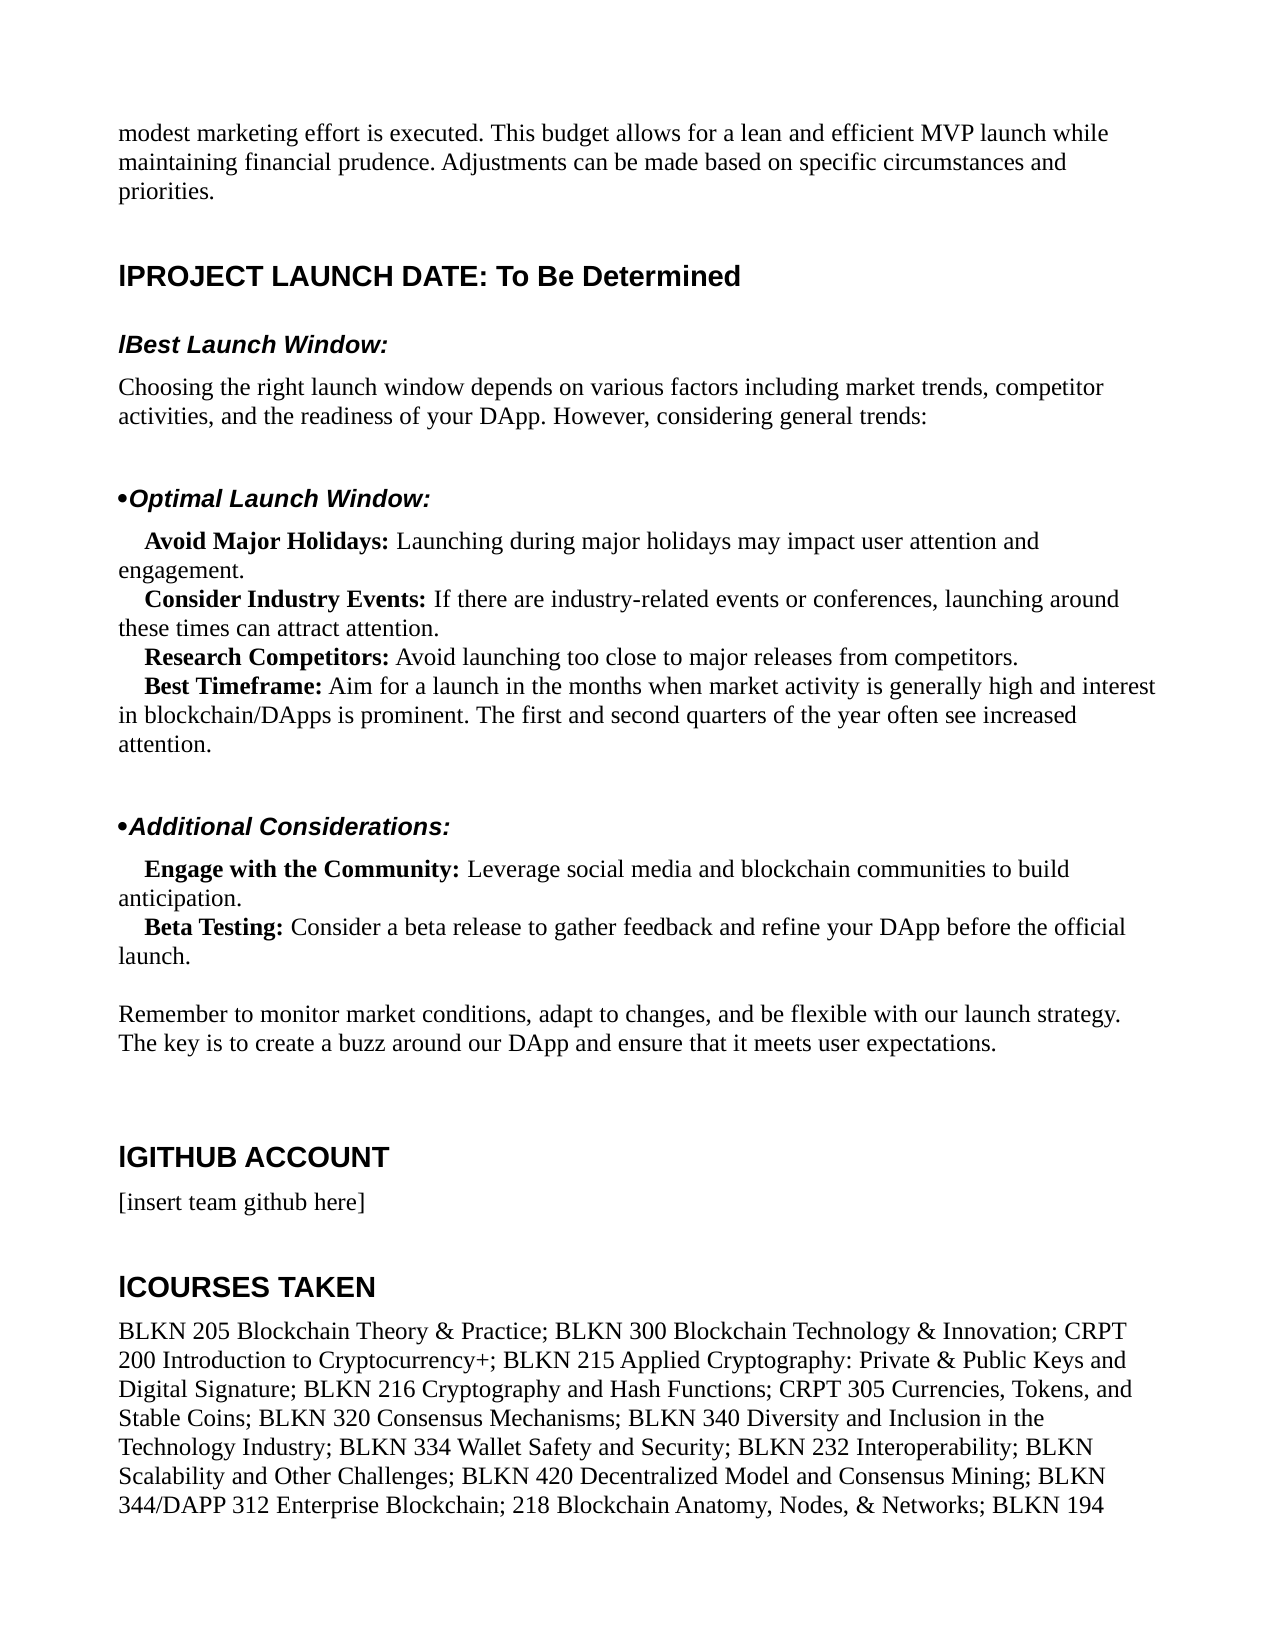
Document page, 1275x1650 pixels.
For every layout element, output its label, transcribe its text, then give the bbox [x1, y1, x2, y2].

text Remember to monitor market conditions, adapt to changes, and be flexible with our launch strategy. The key is to create a buzz around our DApp and ensure that it meets user expectations. [118, 999, 1157, 1057]
text modest marketing effort is executed. This budget allows for a lean and efficient MVP launch while maintaining financial prudence. Adjustments can be made based on specific circumstances and priorities. [118, 118, 1157, 205]
subtitle Additional Considerations: [118, 812, 1157, 841]
text Avoid Major Holidays: Launching during major holidays may impact user attention and engagement. [118, 526, 1157, 584]
subtitle GITHUB ACCOUNT [118, 1140, 1157, 1174]
text Research Competitors: Avoid launching too close to major releases from competitors. [118, 642, 1157, 671]
text [insert team github here] [118, 1186, 1157, 1216]
text Consider Industry Events: If there are industry-related events or conferences, launching around these times can attract attention. [118, 584, 1157, 642]
text Best Timeframe: Aim for a launch in the months when market activity is generally high and interest in blockchain/DApps is prominent. The first and second quarters of the year often see increased attention. [118, 671, 1157, 758]
subtitle Optimal Launch Window: [118, 484, 1157, 513]
subtitle Best Launch Window: [118, 330, 1157, 359]
subtitle COURSES TAKEN [118, 1269, 1157, 1303]
subtitle PROJECT LAUNCH DATE: To Be Determined [118, 259, 1157, 293]
text Choosing the right launch window depends on various factors including market trends, competitor activities, and the readiness of your DApp. However, considering general trends: [118, 372, 1157, 430]
text Beta Testing: Consider a beta release to gather feedback and refine your DApp before the official launch. [118, 912, 1157, 970]
text Engage with the Community: Leverage social media and blockchain communities to build anticipation. [118, 854, 1157, 912]
text BLKN 205 Blockchain Theory & Practice; BLKN 300 Blockchain Technology & Innovation; CRPT 200 Introduction to Cryptocurrency+; BLKN 215 Applied Cryptography: Private & Public Keys and Digital Signature; BLKN 216 Cryptography and Hash Functions; CRPT 305 Currencies, Tokens, and Stable Coins; BLKN 320 Consensus Mechanisms; BLKN 340 Diversity and Inclusion in the Technology Industry; BLKN 334 Wallet Safety and Security; BLKN 232 Interoperability; BLKN Scalability and Other Challenges; BLKN 420 Decentralized Model and Consensus Mining; BLKN 344/DAPP 312 Enterprise Blockchain; 218 Blockchain Anatomy, Nodes, & Networks; BLKN 194 [118, 1316, 1157, 1519]
